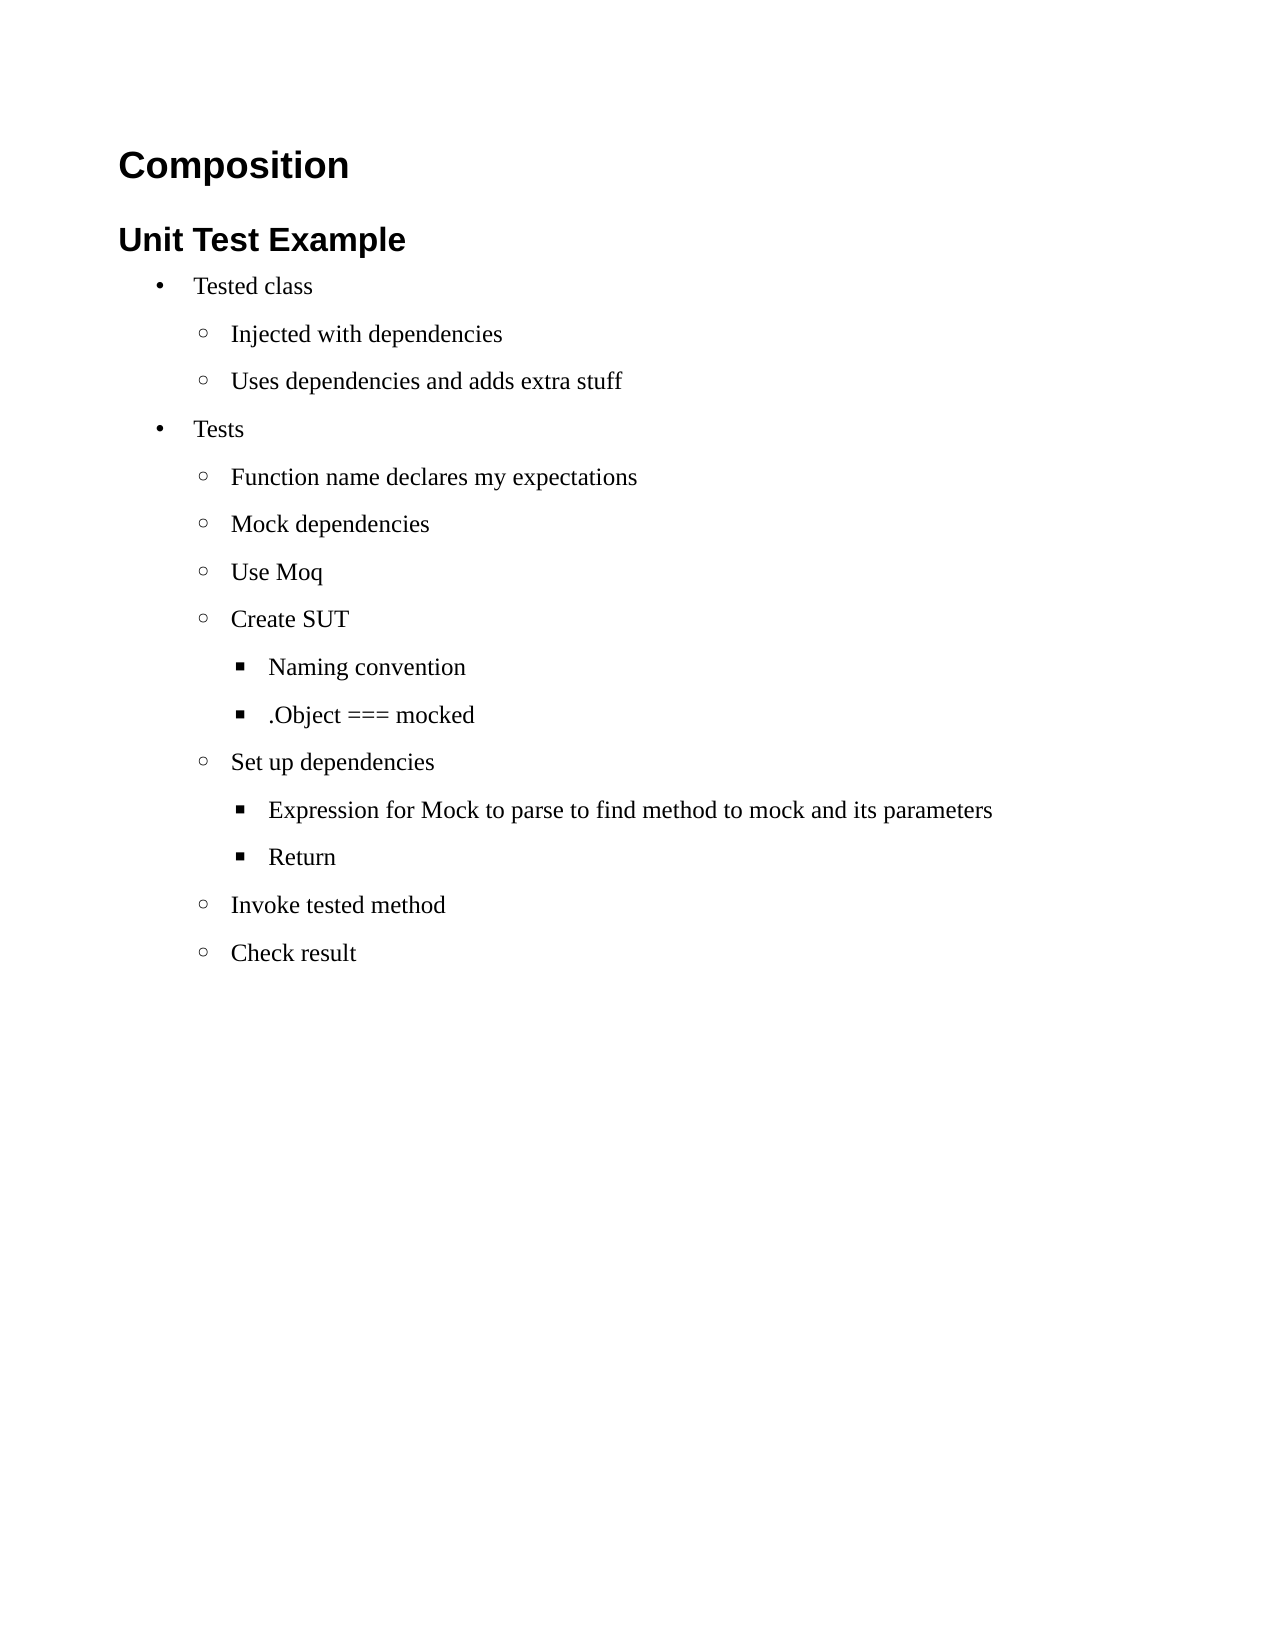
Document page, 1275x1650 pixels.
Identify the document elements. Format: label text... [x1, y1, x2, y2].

list Tested class [156, 271, 1157, 300]
subtitle Composition [118, 143, 1157, 187]
list Create SUT [193, 604, 1157, 633]
list .Object === mocked [231, 700, 1157, 728]
subtitle Unit Test Example [118, 220, 1157, 259]
list Use Moq [193, 557, 1157, 586]
list Uses dependencies and adds extra stuff [193, 366, 1157, 395]
list Invoke tested method [193, 890, 1157, 919]
list Check result [193, 938, 1157, 966]
list Set up dependencies [193, 747, 1157, 776]
list Tests [156, 414, 1157, 443]
list Naming convention [231, 652, 1157, 681]
list Injected with dependencies [193, 319, 1157, 348]
list Expression for Mock to parse to find method to mock and its parameters [231, 795, 1157, 824]
list Return [231, 842, 1157, 871]
list Function name declares my expectations [193, 462, 1157, 490]
list Mock dependencies [193, 509, 1157, 538]
